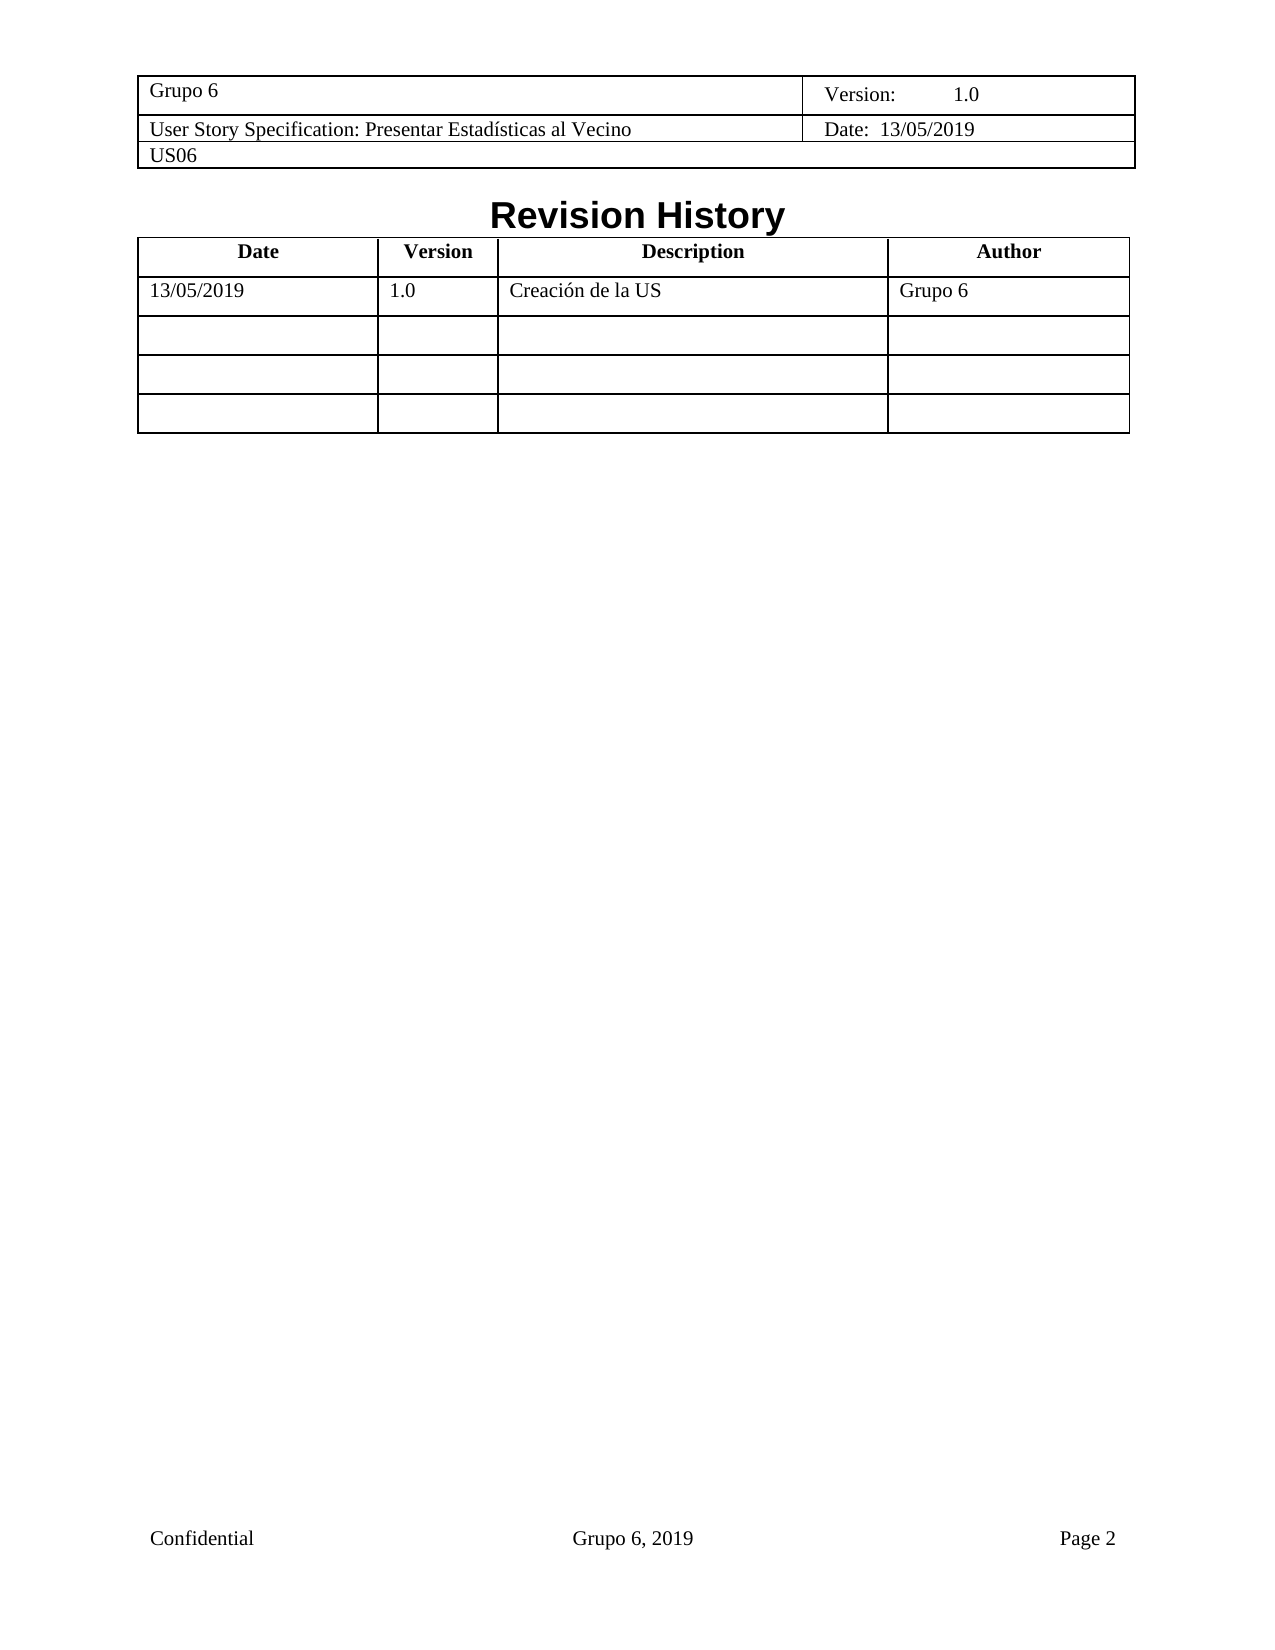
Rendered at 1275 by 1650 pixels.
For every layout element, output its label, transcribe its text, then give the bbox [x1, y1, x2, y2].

table_cell [139, 395, 377, 432]
table_header Date [139, 238, 378, 276]
table_cell Grupo 6 [889, 278, 1129, 315]
table_cell [499, 356, 887, 393]
table_cell [379, 356, 497, 393]
table_cell 1.0 [379, 278, 497, 315]
table_cell Creación de la US [499, 278, 887, 315]
table_header Author [889, 238, 1129, 276]
table_cell [379, 317, 497, 354]
table_header Description [499, 238, 888, 276]
table_cell [889, 356, 1129, 393]
table_header Version [379, 238, 498, 276]
table_cell [889, 317, 1129, 354]
table_cell [139, 356, 377, 393]
table_cell [499, 317, 887, 354]
table_cell [499, 395, 887, 432]
table_cell [139, 317, 377, 354]
subtitle Revision History [150, 194, 1125, 237]
table_cell [889, 395, 1129, 432]
table_cell 13/05/2019 [139, 278, 377, 315]
table_cell [379, 395, 497, 432]
